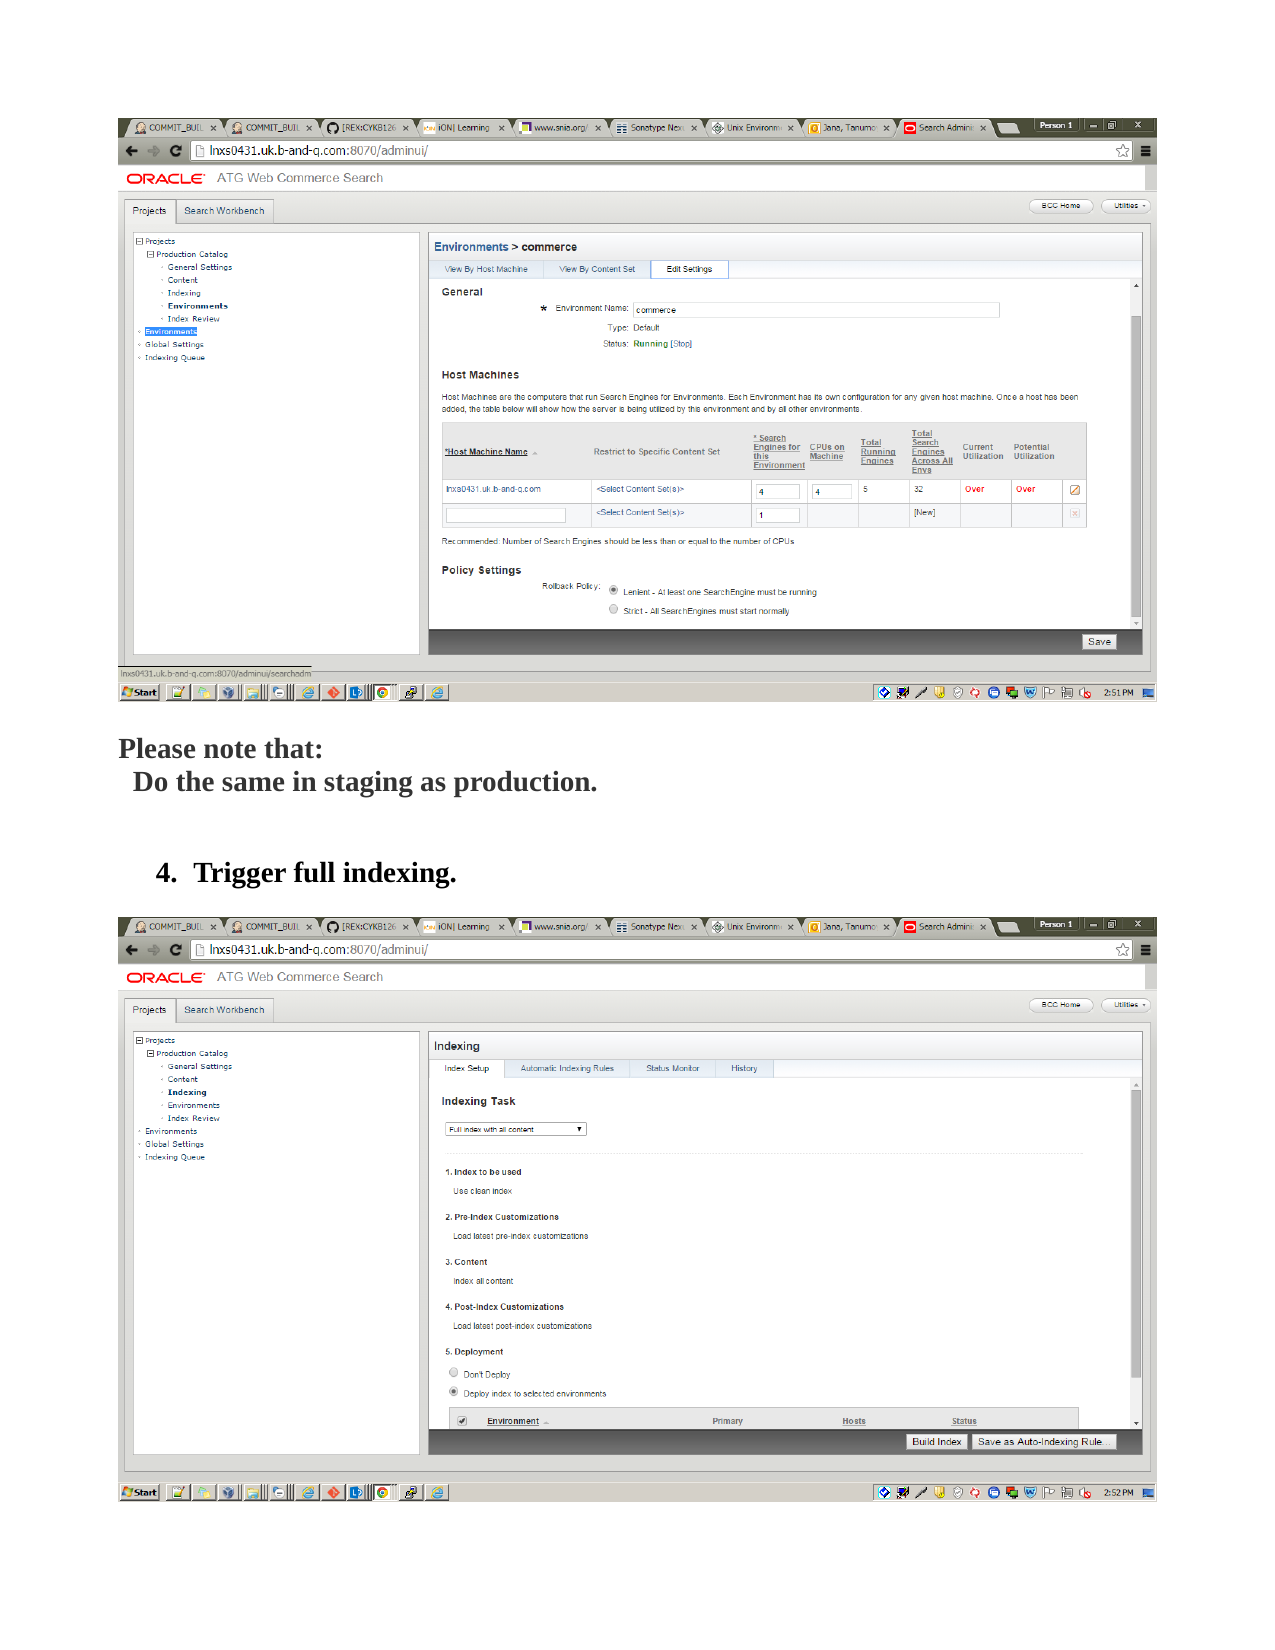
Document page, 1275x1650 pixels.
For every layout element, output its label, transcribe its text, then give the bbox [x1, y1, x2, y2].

list Trigger full indexing. [156, 855, 1157, 889]
picture [118, 118, 1157, 702]
picture [118, 917, 1157, 1502]
text Do the same in staging as production. [118, 764, 1157, 798]
text Please note that: [118, 731, 1157, 764]
